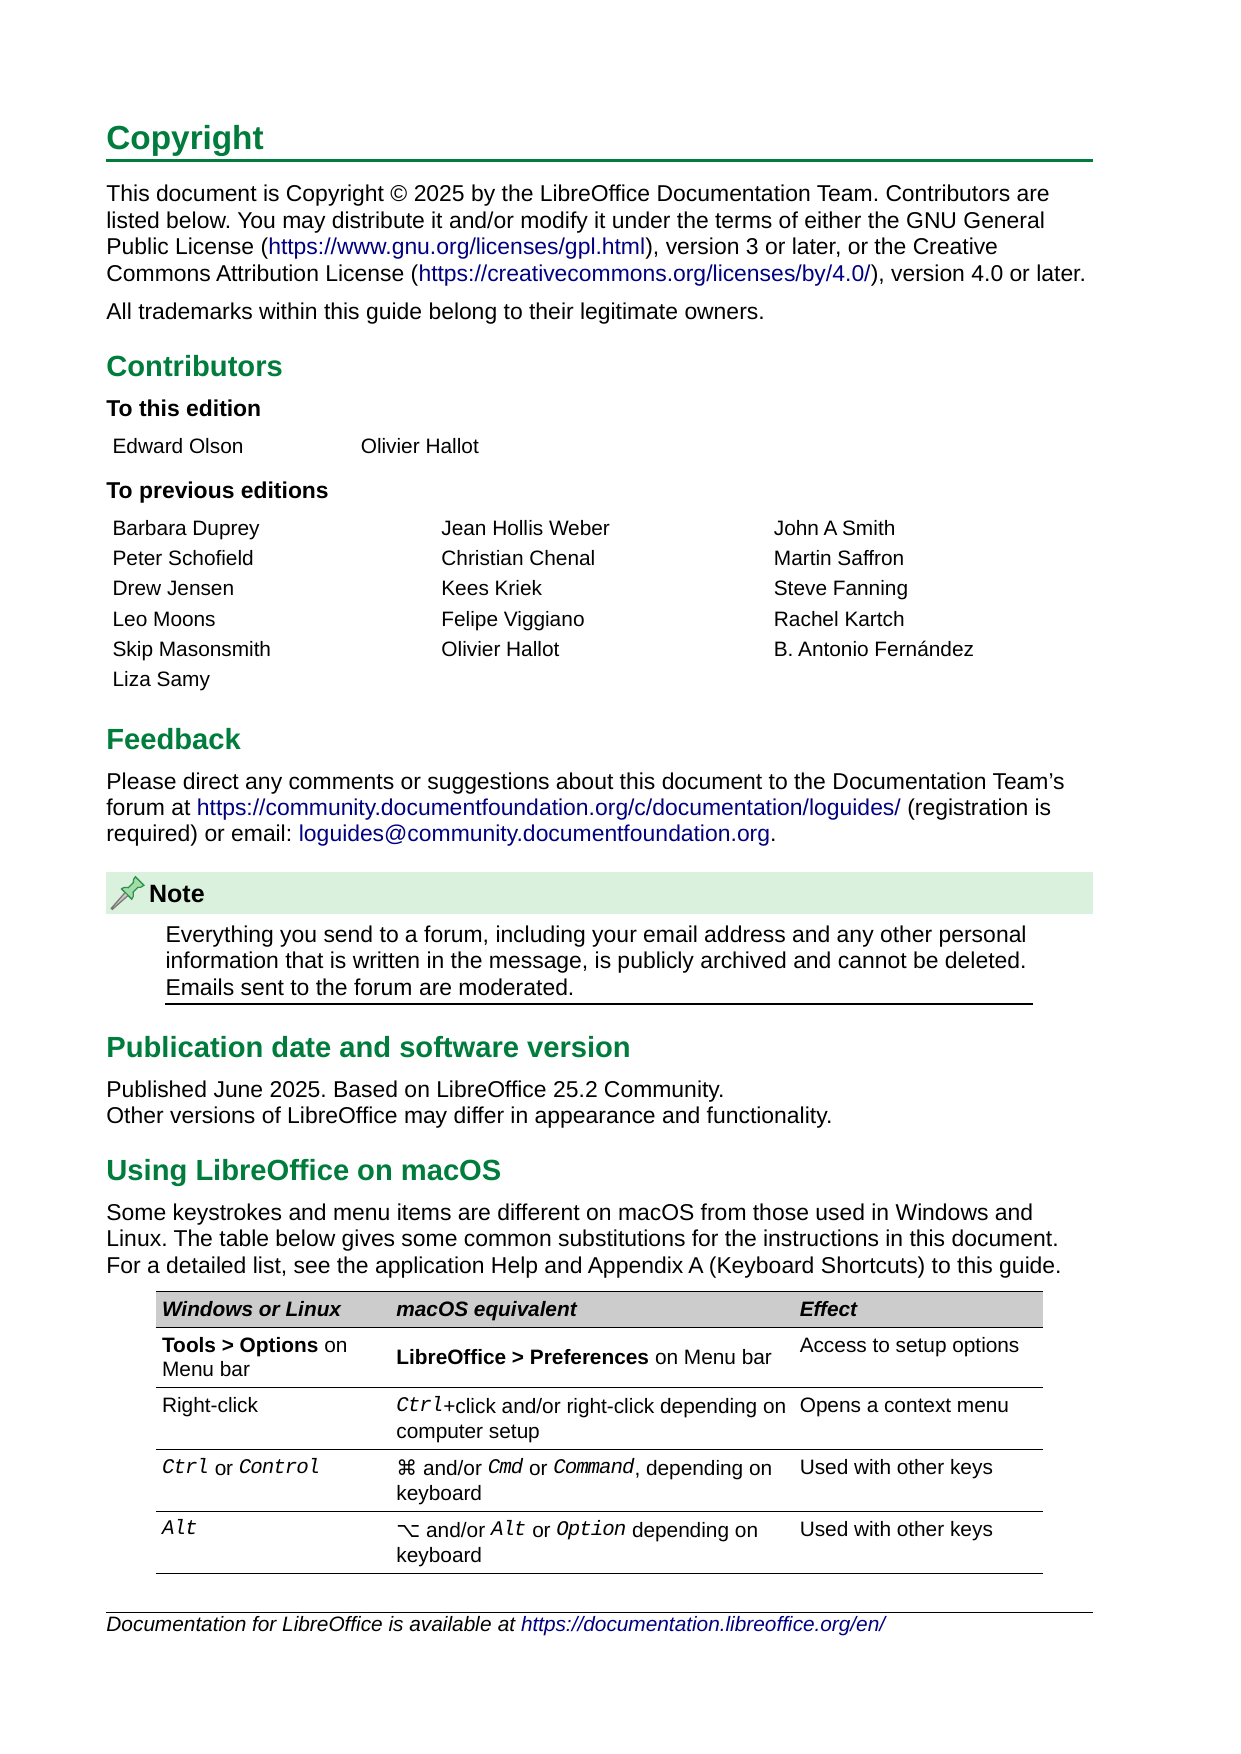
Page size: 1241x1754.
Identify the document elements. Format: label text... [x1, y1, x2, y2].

table_cell Kees Kriek [435, 576, 767, 606]
text This document is Copyright © 2025 by the LibreOffice Documentation Team. Contributors are listed below. You may distribute it and/or modify it under the terms of either the GNU General Public License (https://www.gnu.org/licenses/gpl.html), version 3 or later, or the Creative Commons Attribution License (https://creativecommons.org/licenses/by/4.0/), version 4.0 or later. [106, 180, 1093, 286]
table_cell [435, 667, 767, 697]
table_cell Used with other keys [793, 1512, 1043, 1573]
table_cell Steve Fanning [768, 576, 1093, 606]
subtitle Note [148, 872, 1093, 914]
table_cell [768, 667, 1093, 697]
table_cell Used with other keys [793, 1450, 1043, 1511]
table_header Barbara Duprey [106, 516, 435, 546]
text Everything you send to a forum, including your email address and any other personal information that is written in the message, is publicly archived and cannot be deleted. Emails sent to the forum are moderated. [165, 921, 1033, 1003]
text To this edition [106, 395, 1093, 422]
table_cell Opens a context menu [793, 1388, 1043, 1449]
table_cell Leo Moons [106, 606, 435, 637]
text To previous editions [106, 477, 1093, 503]
table_header Olivier Hallot [354, 434, 601, 464]
table_header [847, 434, 1093, 464]
table_header ‍Edward Olson [106, 434, 354, 464]
table_cell Olivier Hallot [435, 637, 767, 667]
subtitle Contributors [106, 349, 1093, 383]
table_cell Alt [156, 1512, 390, 1573]
table_header Jean Hollis Weber [435, 516, 767, 546]
text Please direct any comments or suggestions about this document to the Documentation Team’s forum at https://community.documentfoundation.org/c/documentation/loguides/ (registration is required) or email: loguides@community.documentfoundation.org. [106, 768, 1093, 847]
table_cell Right-click [156, 1388, 390, 1449]
table_cell Drew Jensen [106, 576, 435, 606]
text All trademarks within this guide belong to their legitimate owners. [106, 298, 1093, 325]
subtitle Using LibreOffice on macOS [106, 1153, 1093, 1187]
subtitle Feedback [106, 722, 1093, 755]
subtitle Copyright [106, 118, 1093, 159]
table_cell Martin Saffron [768, 546, 1093, 576]
table_cell Felipe Viggiano [435, 606, 767, 637]
table_header John A Smith [768, 516, 1093, 546]
table_cell Tools > Options on Menu bar [156, 1328, 390, 1387]
table_header Effect [793, 1292, 1043, 1327]
table_header Windows or Linux [156, 1292, 390, 1327]
table_cell Rachel Kartch [768, 606, 1093, 637]
table_cell ⌥ and/or Alt or Option depending on keyboard [390, 1512, 793, 1573]
table_cell B. Antonio Fernández [768, 637, 1093, 667]
text Published June 2025. Based on LibreOffice 25.2 Community. Other versions of LibreOffice may differ in appearance and functionality. [106, 1076, 1093, 1128]
table_header [601, 434, 847, 464]
table_cell Ctrl or Control [156, 1450, 390, 1511]
table_cell Skip Masonsmith [106, 637, 435, 667]
table_cell ⌘ and/or Cmd or Command, depending on keyboard [390, 1450, 793, 1511]
table_cell LibreOffice > Preferences on Menu bar [390, 1328, 793, 1387]
table_cell Liza Samy [106, 667, 435, 697]
text Some keystrokes and menu items are different on macOS from those used in Windows and Linux. The table below gives some common substitutions for the instructions in this document. For a detailed list, see the application Help and Appendix A (Keyboard Shortcuts) to this guide. [106, 1199, 1093, 1278]
table_cell Peter Schofield [106, 546, 435, 576]
table_cell Ctrl+click and/or right-click depending on computer setup [390, 1388, 793, 1449]
table_header macOS equivalent [390, 1292, 793, 1327]
subtitle Publication date and software version [106, 1029, 1093, 1063]
table_cell Christian Chenal [435, 546, 767, 576]
table_cell Access to setup options [793, 1328, 1043, 1387]
